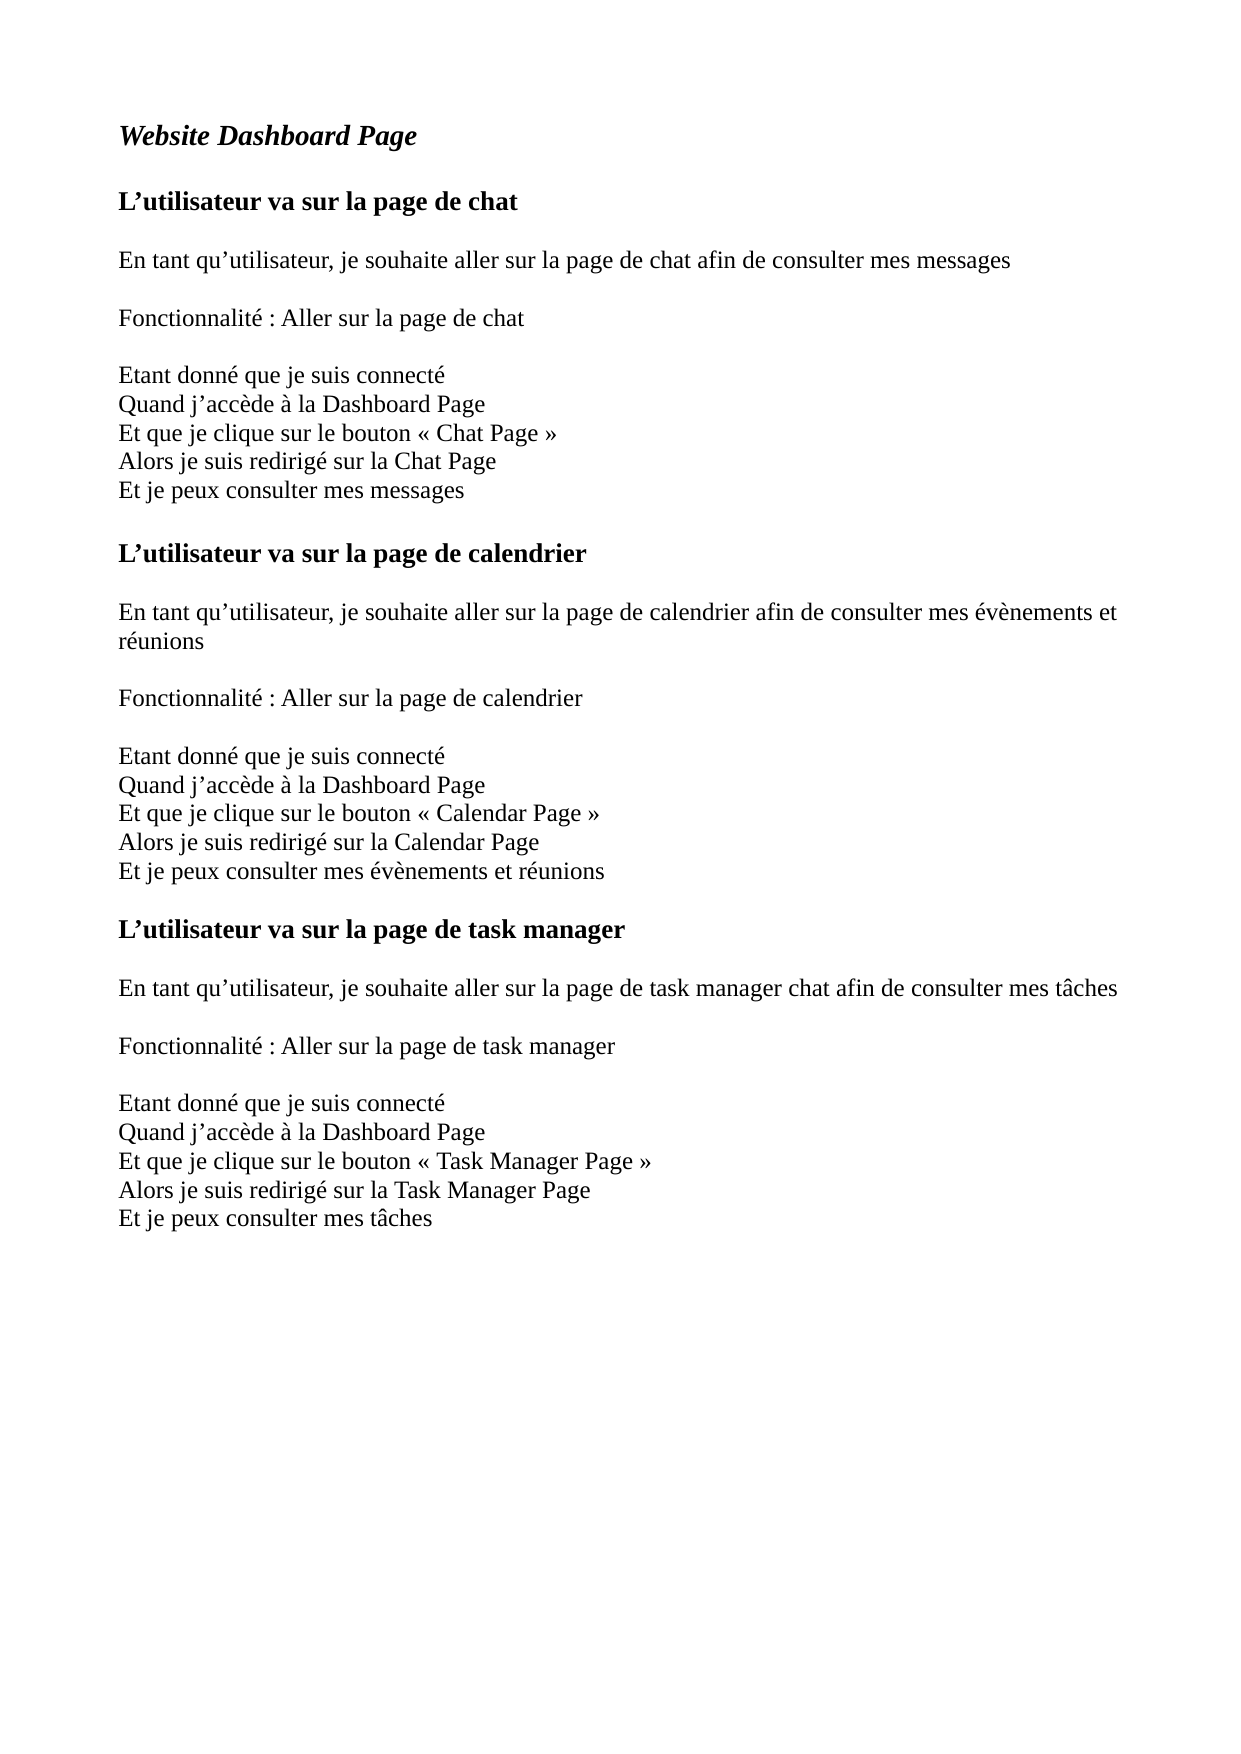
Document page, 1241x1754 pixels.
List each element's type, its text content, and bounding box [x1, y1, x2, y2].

text L’utilisateur va sur la page de task manager [118, 913, 1122, 945]
text Quand j’accède à la Dashboard Page [118, 770, 1122, 798]
text Etant donné que je suis connecté [118, 741, 1122, 770]
text Etant donné que je suis connecté [118, 1088, 1122, 1117]
text Quand j’accède à la Dashboard Page [118, 389, 1122, 418]
text Alors je suis redirigé sur la Task Manager Page [118, 1175, 1122, 1203]
text Fonctionnalité : Aller sur la page de chat [118, 303, 1122, 331]
text Et que je clique sur le bouton « Calendar Page » [118, 798, 1122, 827]
text Et je peux consulter mes tâches [118, 1203, 1122, 1232]
text En tant qu’utilisateur, je souhaite aller sur la page de calendrier afin de consulter mes évènements et réunions [118, 597, 1122, 655]
text Fonctionnalité : Aller sur la page de task manager [118, 1031, 1122, 1060]
text Quand j’accède à la Dashboard Page [118, 1117, 1122, 1146]
text En tant qu’utilisateur, je souhaite aller sur la page de chat afin de consulter mes messages [118, 245, 1122, 274]
text Et je peux consulter mes messages [118, 475, 1122, 504]
text L’utilisateur va sur la page de chat [118, 185, 1122, 216]
text Et que je clique sur le bouton « Chat Page » [118, 418, 1122, 446]
text Et que je clique sur le bouton « Task Manager Page » [118, 1146, 1122, 1175]
text Website Dashboard Page [118, 118, 1122, 152]
text Alors je suis redirigé sur la Calendar Page [118, 827, 1122, 856]
text Etant donné que je suis connecté [118, 360, 1122, 389]
text L’utilisateur va sur la page de calendrier [118, 537, 1122, 568]
text Alors je suis redirigé sur la Chat Page [118, 446, 1122, 475]
text Et je peux consulter mes évènements et réunions [118, 856, 1122, 885]
text Fonctionnalité : Aller sur la page de calendrier [118, 683, 1122, 712]
text En tant qu’utilisateur, je souhaite aller sur la page de task manager chat afin de consulter mes tâches [118, 973, 1122, 1002]
